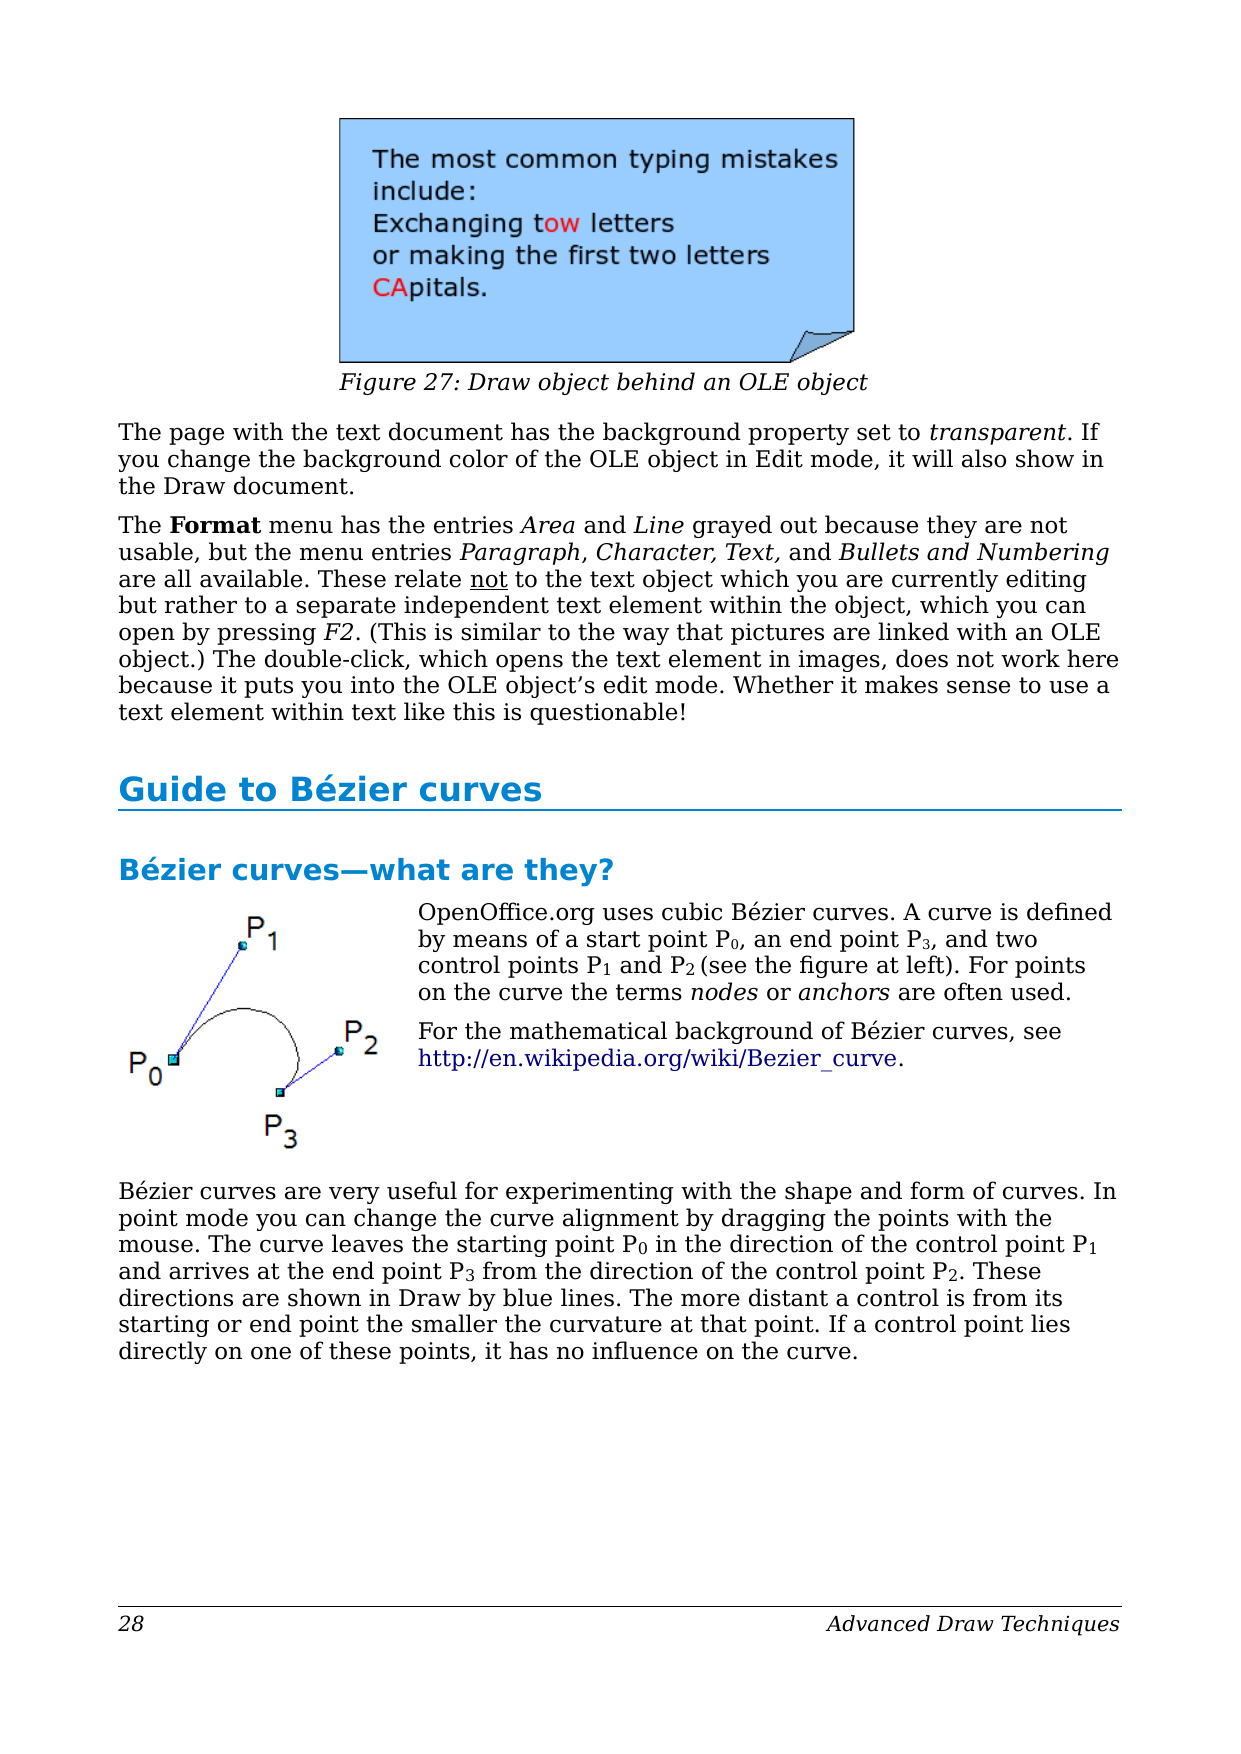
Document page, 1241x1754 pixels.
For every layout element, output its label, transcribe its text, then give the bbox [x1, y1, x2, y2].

subtitle Guide to Bézier curves [118, 770, 1122, 809]
subtitle Bézier curves—what are they? [118, 853, 1122, 887]
picture [118, 899, 395, 1161]
text Figure 27: Draw object behind an OLE object [339, 369, 901, 396]
picture [339, 118, 861, 363]
table_header [395, 899, 418, 1161]
text The page with the text document has the background property set to transparent. If you change the background color of the OLE object in Edit mode, it will also show in the Draw document. [118, 419, 1122, 499]
table_header OpenOffice.org uses cubic Bézier curves. A curve is defined by means of a start point P0, an end point P3, and two control points P1 and P2 (see the figure at left). For points on the curve the terms nodes or anchors are often used. For the mathematical background of Bézier curves, see http://en.wikipedia.org/wiki/Bezier_curve. [418, 899, 1120, 1161]
text The Format menu has the entries Area and Line grayed out because they are not usable, but the menu entries Paragraph, Character, Text, and Bullets and Numbering are all available. These relate not to the text object which you are currently editing but rather to a separate independent text element within the object, which you can open by pressing F2. (This is similar to the way that pictures are linked with an OLE object.) The double-click, which opens the text element in images, does not work here because it puts you into the OLE object’s edit mode. Whether it makes sense to use a text element within text like this is questionable! [118, 512, 1122, 726]
text Bézier curves are very useful for experimenting with the shape and form of curves. In point mode you can change the curve alignment by dragging the points with the mouse. The curve leaves the starting point P0 in the direction of the control point P1 and arrives at the end point P3 from the direction of the control point P2. These directions are shown in Draw by blue lines. The more distant a control is from its starting or end point the smaller the curvature at that point. If a control point lies directly on one of these points, it has no influence on the curve. [118, 1178, 1122, 1365]
